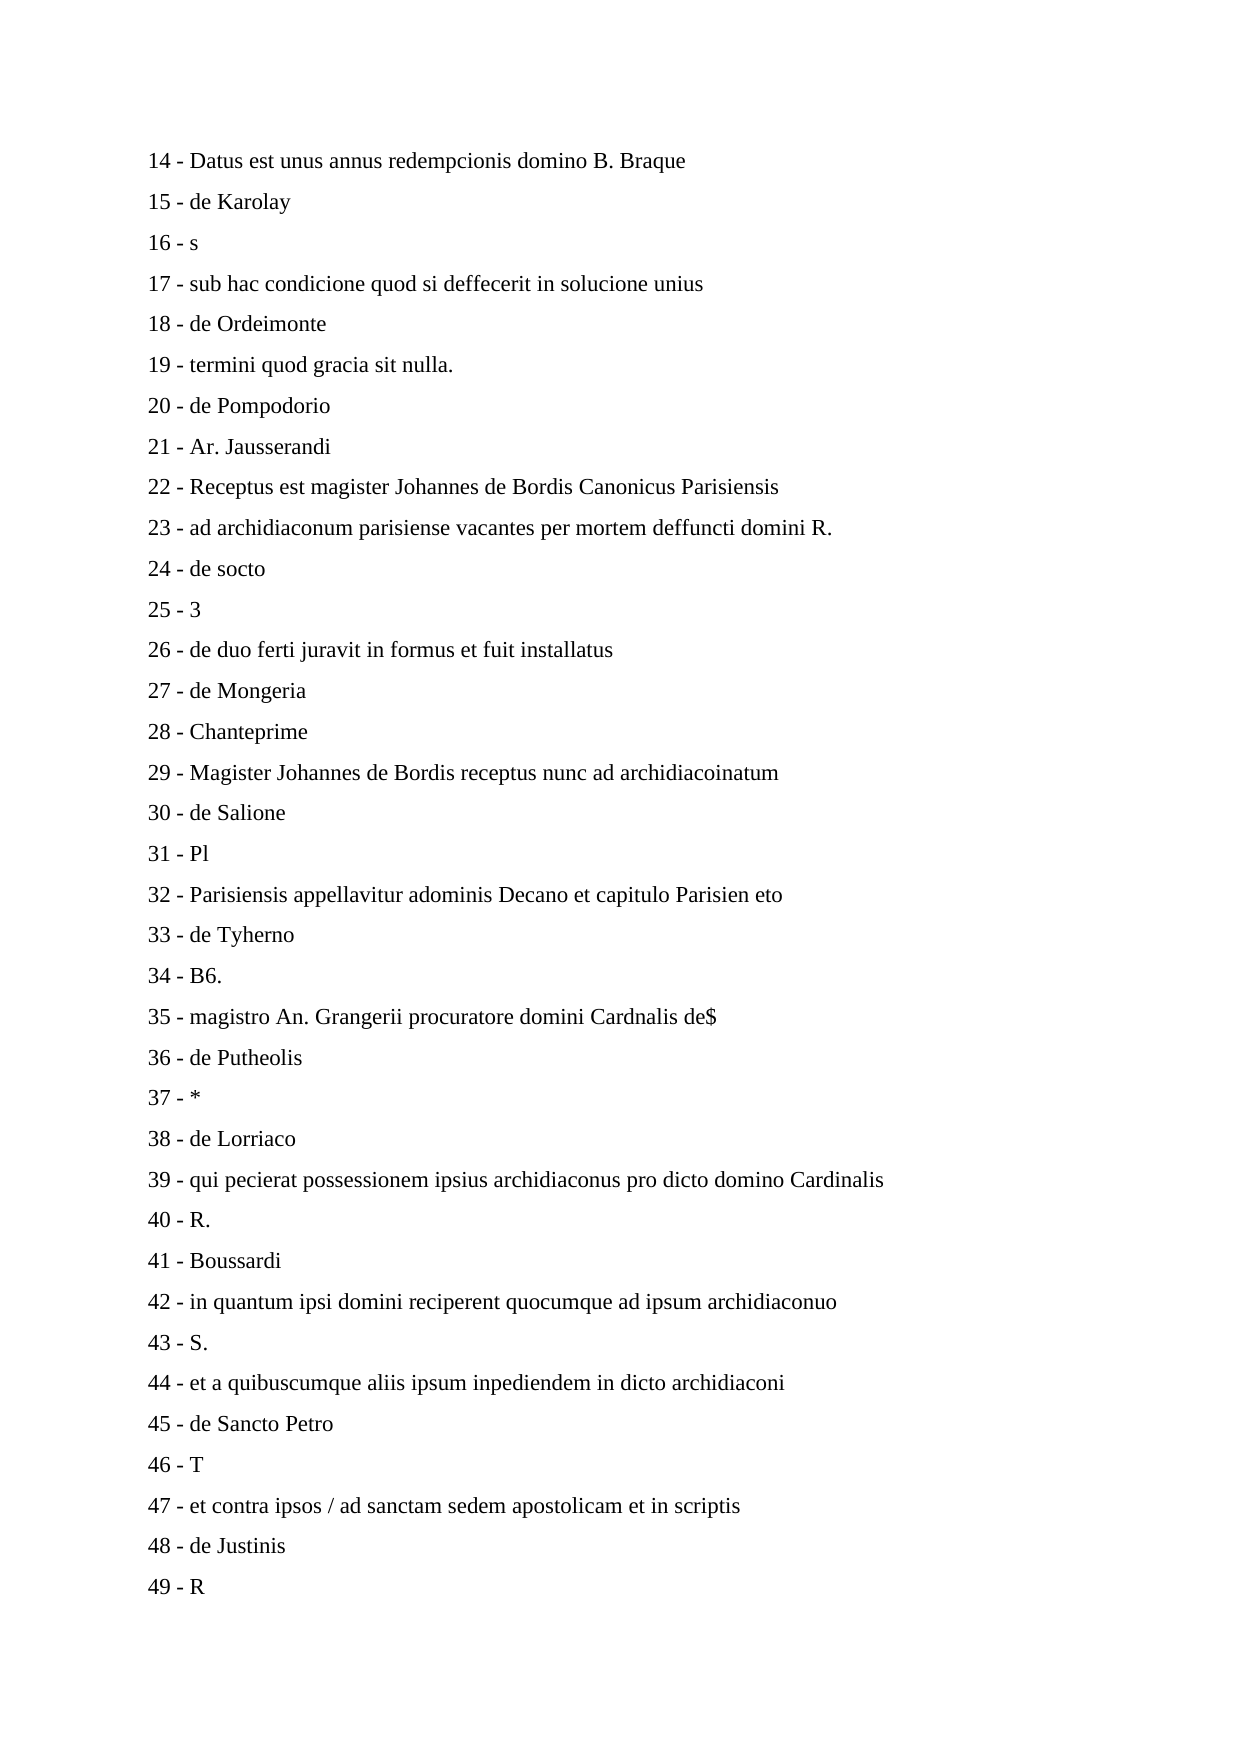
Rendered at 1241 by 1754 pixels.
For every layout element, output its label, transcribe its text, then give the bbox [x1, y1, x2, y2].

text 29 - Magister Johannes de Bordis receptus nunc ad archidiacoinatum [148, 758, 1093, 785]
text 27 - de Mongeria [148, 677, 1093, 703]
text 41 - Boussardi [148, 1247, 1093, 1274]
text 15 - de Karolay [148, 188, 1093, 215]
text 22 - Receptus est magister Johannes de Bordis Canonicus Parisiensis [148, 473, 1093, 500]
text 40 - R. [148, 1207, 1093, 1233]
text 31 - Pl [148, 840, 1093, 866]
text 20 - de Pompodorio [148, 392, 1093, 418]
text 33 - de Tyherno [148, 921, 1093, 948]
text 18 - de Ordeimonte [148, 311, 1093, 337]
text 49 - R [148, 1573, 1093, 1599]
text 32 - Parisiensis appellavitur adominis Decano et capitulo Parisien eto [148, 881, 1093, 907]
text 25 - 3 [148, 596, 1093, 622]
text 14 - Datus est unus annus redempcionis domino B. Braque [148, 148, 1093, 174]
text 28 - Chanteprime [148, 718, 1093, 744]
text 19 - termini quod gracia sit nulla. [148, 351, 1093, 378]
text 30 - de Salione [148, 799, 1093, 826]
text 43 - S. [148, 1329, 1093, 1355]
text 23 - ad archidiaconum parisiense vacantes per mortem deffuncti domini R. [148, 514, 1093, 541]
text 38 - de Lorriaco [148, 1125, 1093, 1151]
text 34 - B6. [148, 962, 1093, 988]
text 21 - Ar. Jausserandi [148, 433, 1093, 459]
text 17 - sub hac condicione quod si deffecerit in solucione unius [148, 270, 1093, 296]
text 39 - qui pecierat possessionem ipsius archidiaconus pro dicto domino Cardinalis [148, 1166, 1093, 1192]
text 26 - de duo ferti juravit in formus et fuit installatus [148, 636, 1093, 663]
text 24 - de socto [148, 555, 1093, 581]
text 36 - de Putheolis [148, 1044, 1093, 1070]
text 45 - de Sancto Petro [148, 1410, 1093, 1437]
text 42 - in quantum ipsi domini reciperent quocumque ad ipsum archidiaconuo [148, 1288, 1093, 1314]
text 44 - et a quibuscumque aliis ipsum inpediendem in dicto archidiaconi [148, 1369, 1093, 1396]
text 46 - T [148, 1451, 1093, 1477]
text 37 - * [148, 1084, 1093, 1111]
text 16 - s [148, 229, 1093, 255]
text 35 - magistro An. Grangerii procuratore domini Cardnalis de$ [148, 1003, 1093, 1029]
text 48 - de Justinis [148, 1532, 1093, 1559]
text 47 - et contra ipsos / ad sanctam sedem apostolicam et in scriptis [148, 1492, 1093, 1518]
